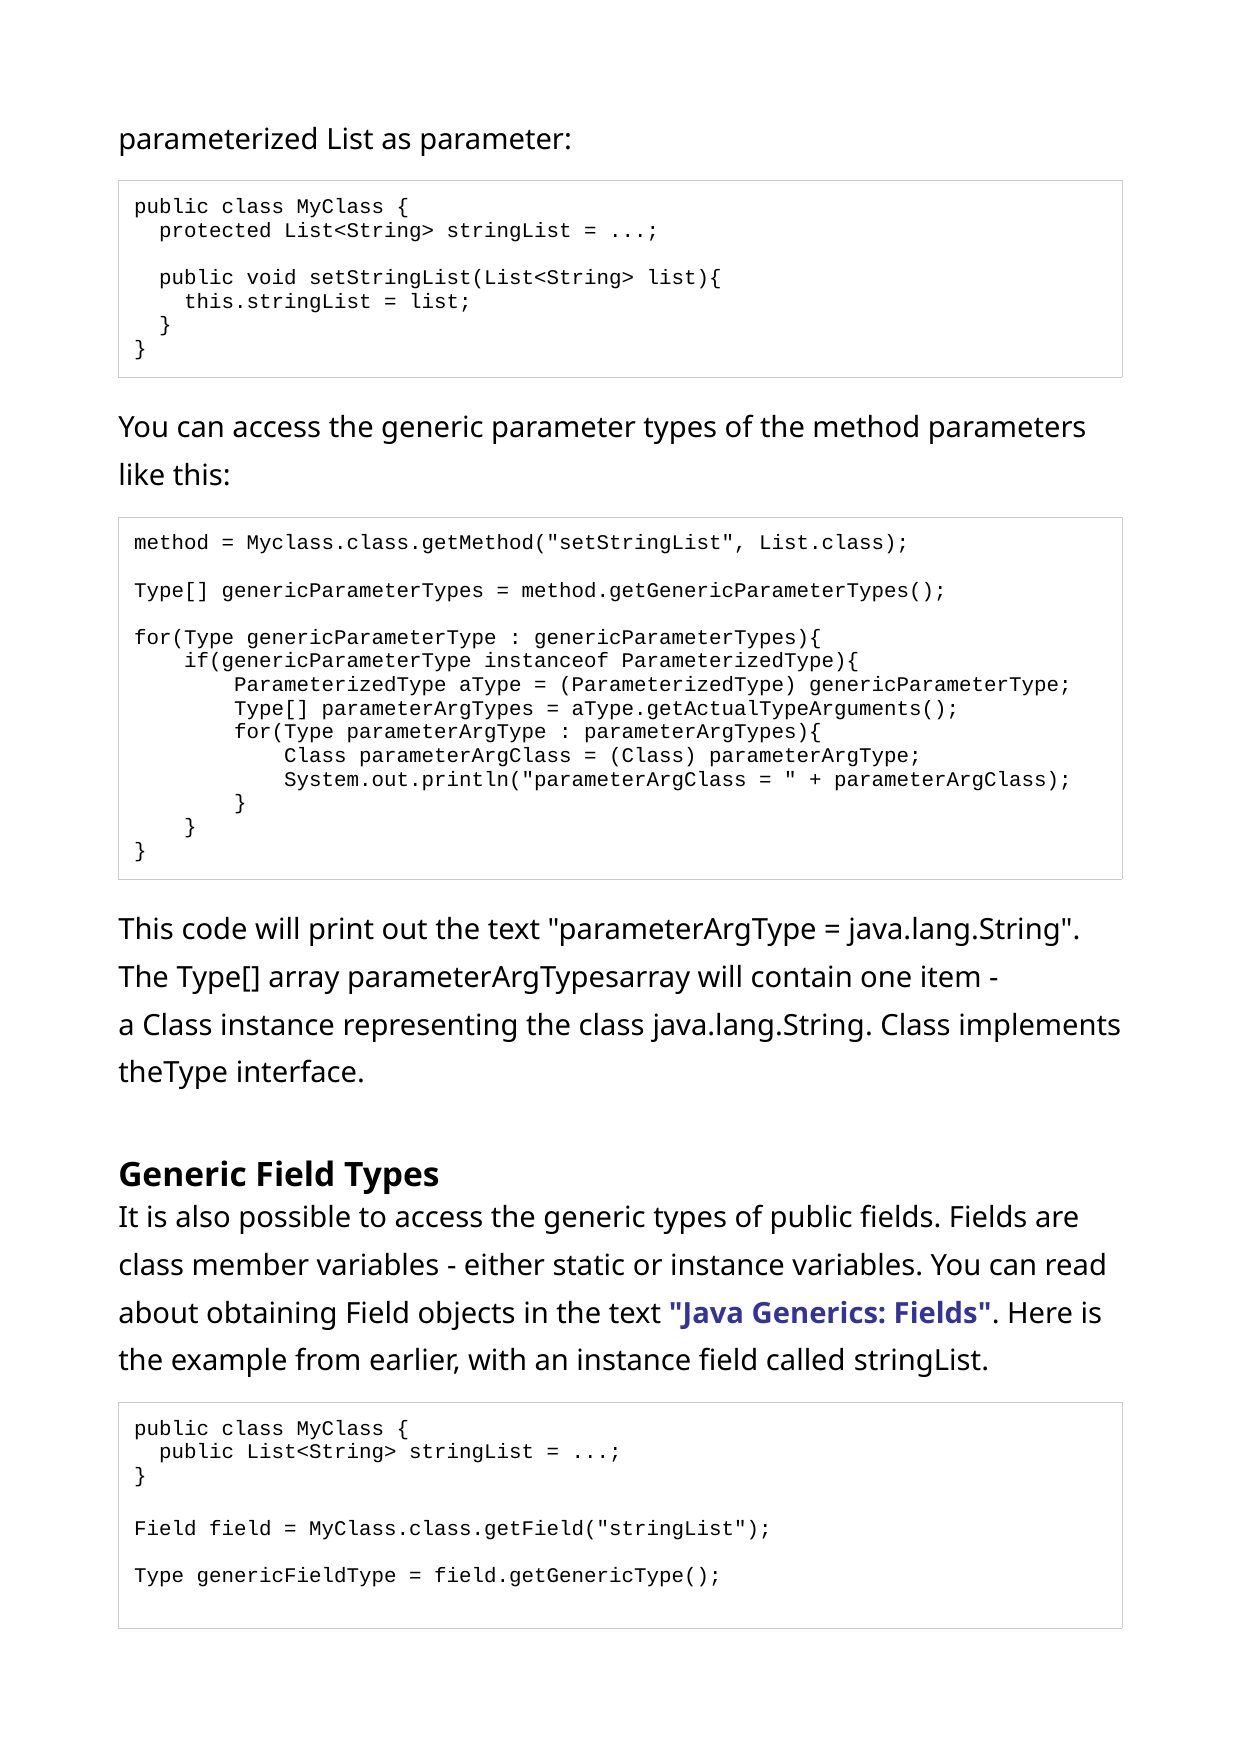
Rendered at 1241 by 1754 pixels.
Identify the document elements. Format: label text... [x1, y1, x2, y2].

text Type[] genericParameterTypes = method.getGenericParameterTypes(); [119, 564, 1122, 603]
text public class MyClass { [119, 181, 1122, 204]
text public class MyClass { [119, 1403, 1122, 1425]
text if(genericParameterType instanceof ParameterizedType){ [119, 635, 1122, 658]
text ParameterizedType aType = (ParameterizedType) genericParameterType; [119, 658, 1122, 682]
text for(Type genericParameterType : genericParameterTypes){ [119, 611, 1122, 635]
text } [119, 824, 1122, 879]
text Type genericFieldType = field.getGenericType(); [119, 1549, 1122, 1589]
text Type[] parameterArgTypes = aType.getActualTypeArguments(); [119, 682, 1122, 706]
text This code will print out the text "parameterArgType = java.lang.String". The Type[] array parameterArgTypesarray will contain one item - a Class instance representing the class java.lang.String. Class implements theType interface. [118, 908, 1122, 1091]
text } [119, 298, 1122, 322]
text method = Myclass.class.getMethod("setStringList", List.class); [119, 518, 1122, 556]
text You can access the generic parameter types of the method parameters like this: [118, 407, 1122, 494]
text System.out.println("parameterArgClass = " + parameterArgClass); [119, 753, 1122, 777]
text It is also possible to access the generic types of public fields. Fields are class member variables - either static or instance variables. You can read about obtaining Field objects in the text "Java Generics: Fields". Here is the example from earlier, with an instance field called stringList. [118, 1197, 1122, 1379]
text for(Type parameterArgType : parameterArgTypes){ [119, 706, 1122, 729]
text } [119, 777, 1122, 800]
text Field field = MyClass.class.getField("stringList"); [119, 1502, 1122, 1542]
text } [119, 322, 1122, 377]
text parameterized List as parameter: [118, 118, 1122, 158]
text public void setStringList(List<String> list){ [119, 251, 1122, 275]
text } [119, 1449, 1122, 1488]
text public List<String> stringList = ...; [119, 1425, 1122, 1449]
subtitle Generic Field Types [118, 1151, 1122, 1197]
text Class parameterArgClass = (Class) parameterArgType; [119, 729, 1122, 753]
text protected List<String> stringList = ...; [119, 204, 1122, 243]
text } [119, 800, 1122, 824]
text this.stringList = list; [119, 275, 1122, 298]
text } [388, 777, 393, 785]
text } [374, 777, 380, 785]
